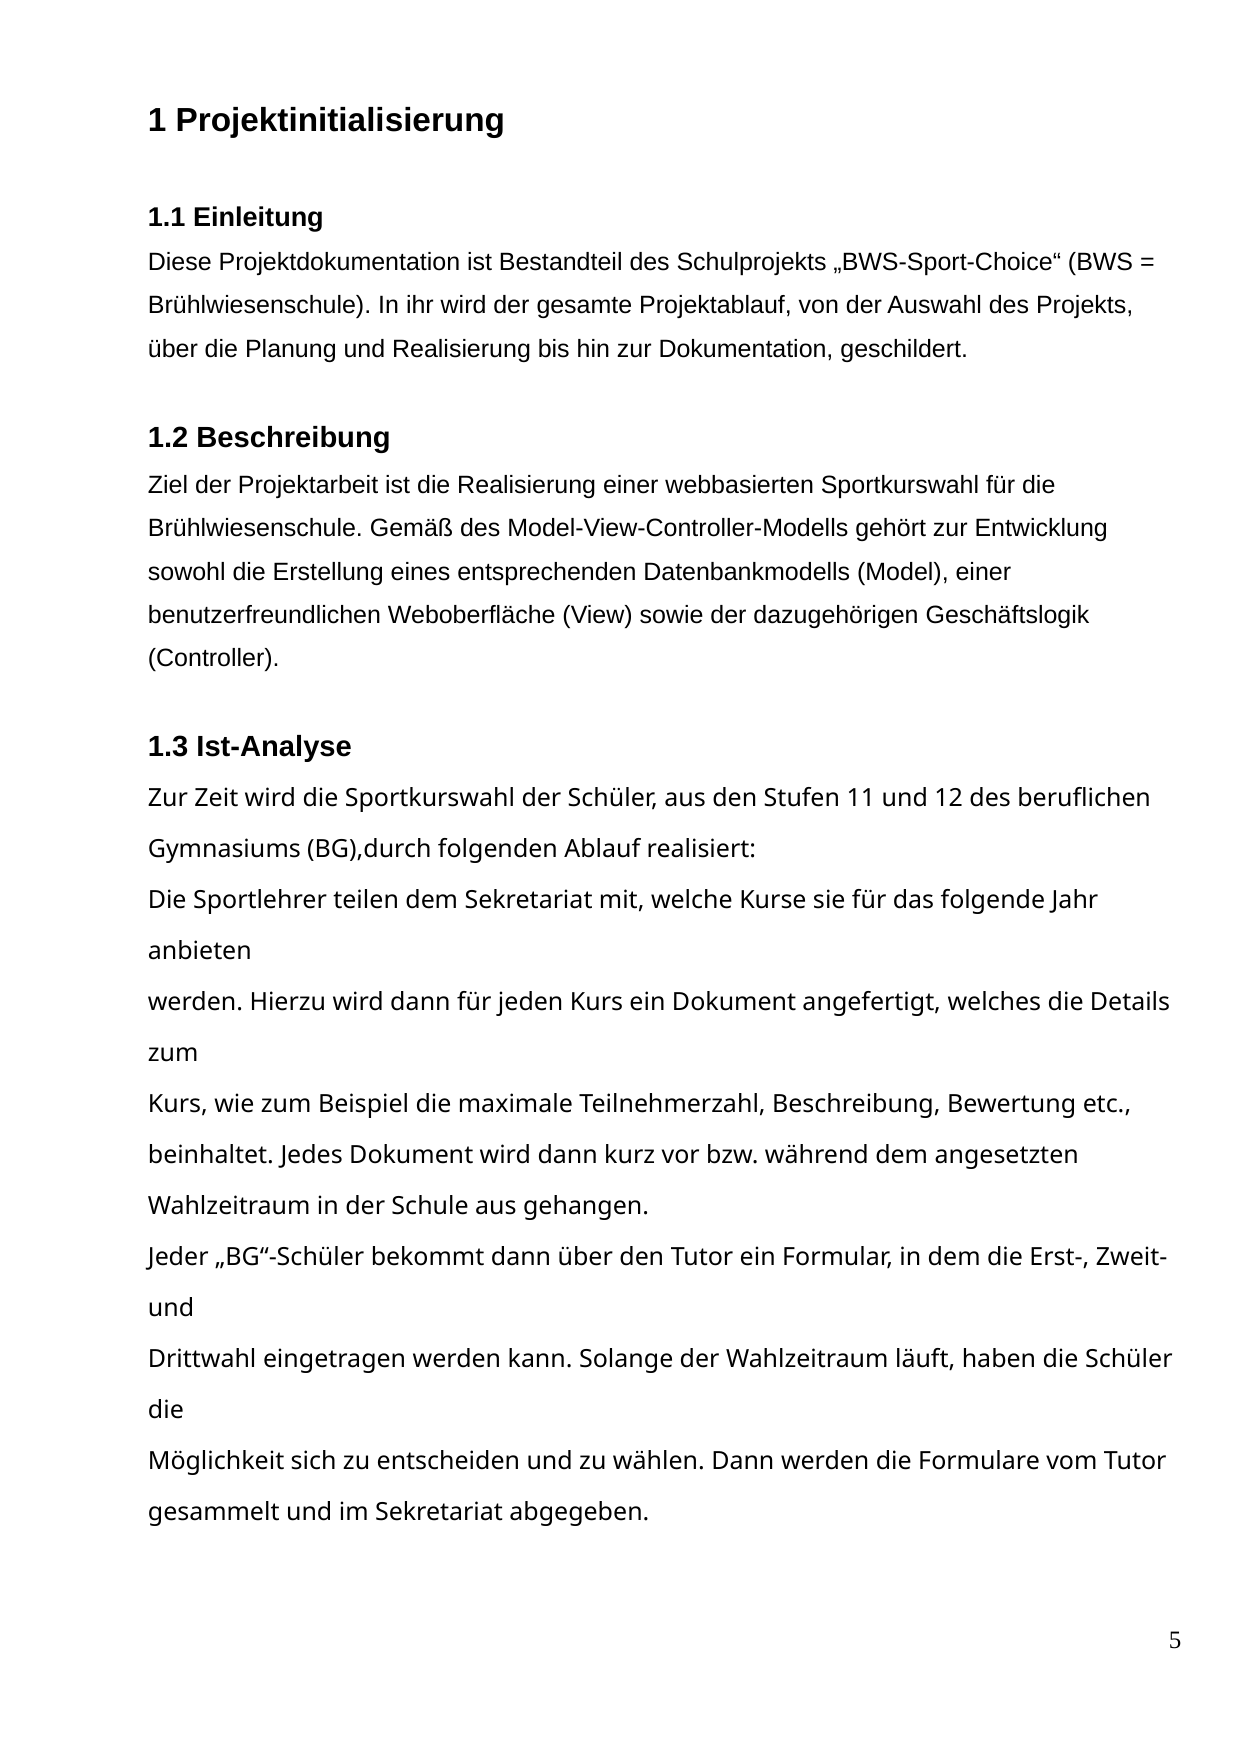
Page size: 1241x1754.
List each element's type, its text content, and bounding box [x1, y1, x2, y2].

text 1.1 Einleitung [148, 201, 1181, 232]
text gesammelt und im Sekretariat abgegeben. [148, 1494, 1181, 1528]
text Ziel der Projektarbeit ist die Realisierung einer webbasierten Sportkurswahl für die Brühlwiesenschule. Gemäß des Model-View-Controller-Modells gehört zur Entwicklung sowohl die Erstellung eines entsprechenden Datenbankmodells (Model), einer benutzerfreundlichen Weboberfläche (View) sowie der dazugehörigen Geschäftslogik (Controller). [148, 470, 1181, 671]
text Die Sportlehrer teilen dem Sekretariat mit, welche Kurse sie für das folgende Jahr anbieten [148, 881, 1181, 966]
text 1 Projektinitialisierung [148, 100, 1181, 138]
text beinhaltet. Jedes Dokument wird dann kurz vor bzw. während dem angesetzten [148, 1137, 1181, 1171]
text Wahlzeitraum in der Schule aus gehangen. [148, 1188, 1181, 1222]
text werden. Hierzu wird dann für jeden Kurs ein Dokument angefertigt, welches die Details zum [148, 983, 1181, 1068]
text 1.2 Beschreibung [148, 420, 1181, 453]
text Jeder „BG“-Schüler bekommt dann über den Tutor ein Formular, in dem die Erst-, Zweit- und [148, 1239, 1181, 1324]
text Kurs, wie zum Beispiel die maximale Teilnehmerzahl, Beschreibung, Bewertung etc., [148, 1086, 1181, 1119]
text Zur Zeit wird die Sportkurswahl der Schüler, aus den Stufen 11 und 12 des beruflichen Gymnasiums (BG),durch folgenden Ablauf realisiert: [148, 779, 1181, 864]
text Möglichkeit sich zu entscheiden und zu wählen. Dann werden die Formulare vom Tutor [148, 1443, 1181, 1477]
text Drittwahl eingetragen werden kann. Solange der Wahlzeitraum läuft, haben die Schüler die [148, 1341, 1181, 1426]
text Diese Projektdokumentation ist Bestandteil des Schulprojekts „BWS-Sport-Choice“ (BWS = Brühlwiesenschule). In ihr wird der gesamte Projektablauf, von der Auswahl des Projekts, über die Planung und Realisierung bis hin zur Dokumentation, geschildert. [148, 247, 1181, 362]
text 1.3 Ist-Analyse [148, 729, 1181, 762]
